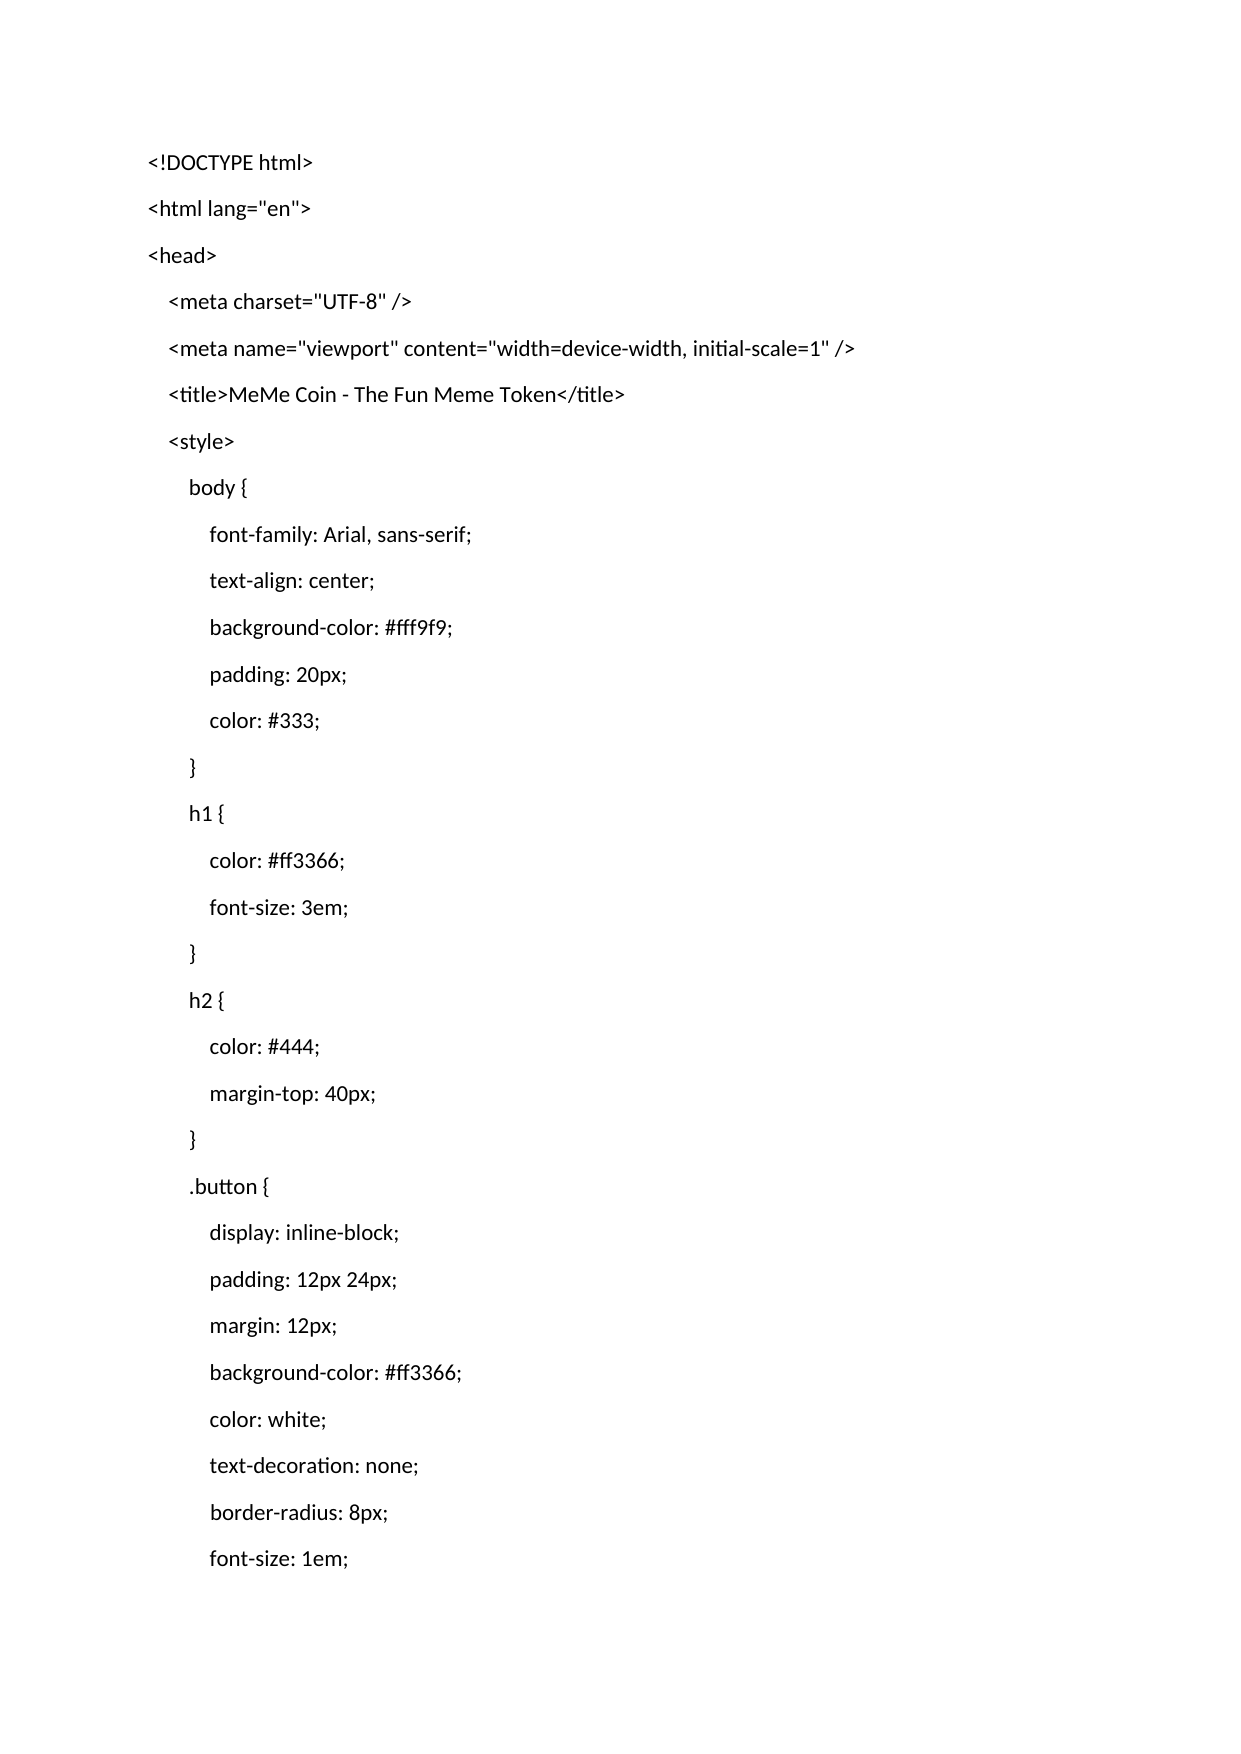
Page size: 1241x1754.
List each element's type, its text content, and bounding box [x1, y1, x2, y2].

text background-color: #fff9f9; [148, 613, 1093, 641]
text color: #444; [148, 1032, 1093, 1060]
text body { [148, 473, 1093, 502]
text } [148, 1125, 1093, 1153]
text background-color: #ff3366; [148, 1358, 1093, 1386]
text color: #333; [148, 706, 1093, 734]
text <head> [148, 241, 1093, 269]
text padding: 20px; [148, 660, 1093, 688]
text color: #ff3366; [148, 846, 1093, 874]
text margin-top: 40px; [148, 1079, 1093, 1107]
text text-decoration: none; [148, 1451, 1093, 1479]
text color: white; [148, 1405, 1093, 1433]
text } [148, 939, 1093, 967]
text <title>MeMe Coin - The Fun Meme Token</title> [148, 380, 1093, 408]
text margin: 12px; [148, 1312, 1093, 1340]
text <style> [148, 427, 1093, 455]
text font-family: Arial, sans-serif; [148, 520, 1093, 548]
text text-align: center; [148, 567, 1093, 595]
text <meta charset="UTF-8" /> [148, 287, 1093, 315]
text padding: 12px 24px; [148, 1265, 1093, 1293]
text font-size: 1em; [148, 1544, 1093, 1572]
text display: inline-block; [148, 1218, 1093, 1247]
text .button { [148, 1172, 1093, 1200]
text <meta name="viewport" content="width=device-width, initial-scale=1" /> [148, 334, 1093, 362]
text font-size: 3em; [148, 893, 1093, 921]
text <html lang="en"> [148, 194, 1093, 222]
text border-radius: 8px; [148, 1498, 1093, 1526]
text } [148, 753, 1093, 781]
text h1 { [148, 799, 1093, 827]
text <!DOCTYPE html> [148, 148, 1093, 176]
text h2 { [148, 986, 1093, 1014]
